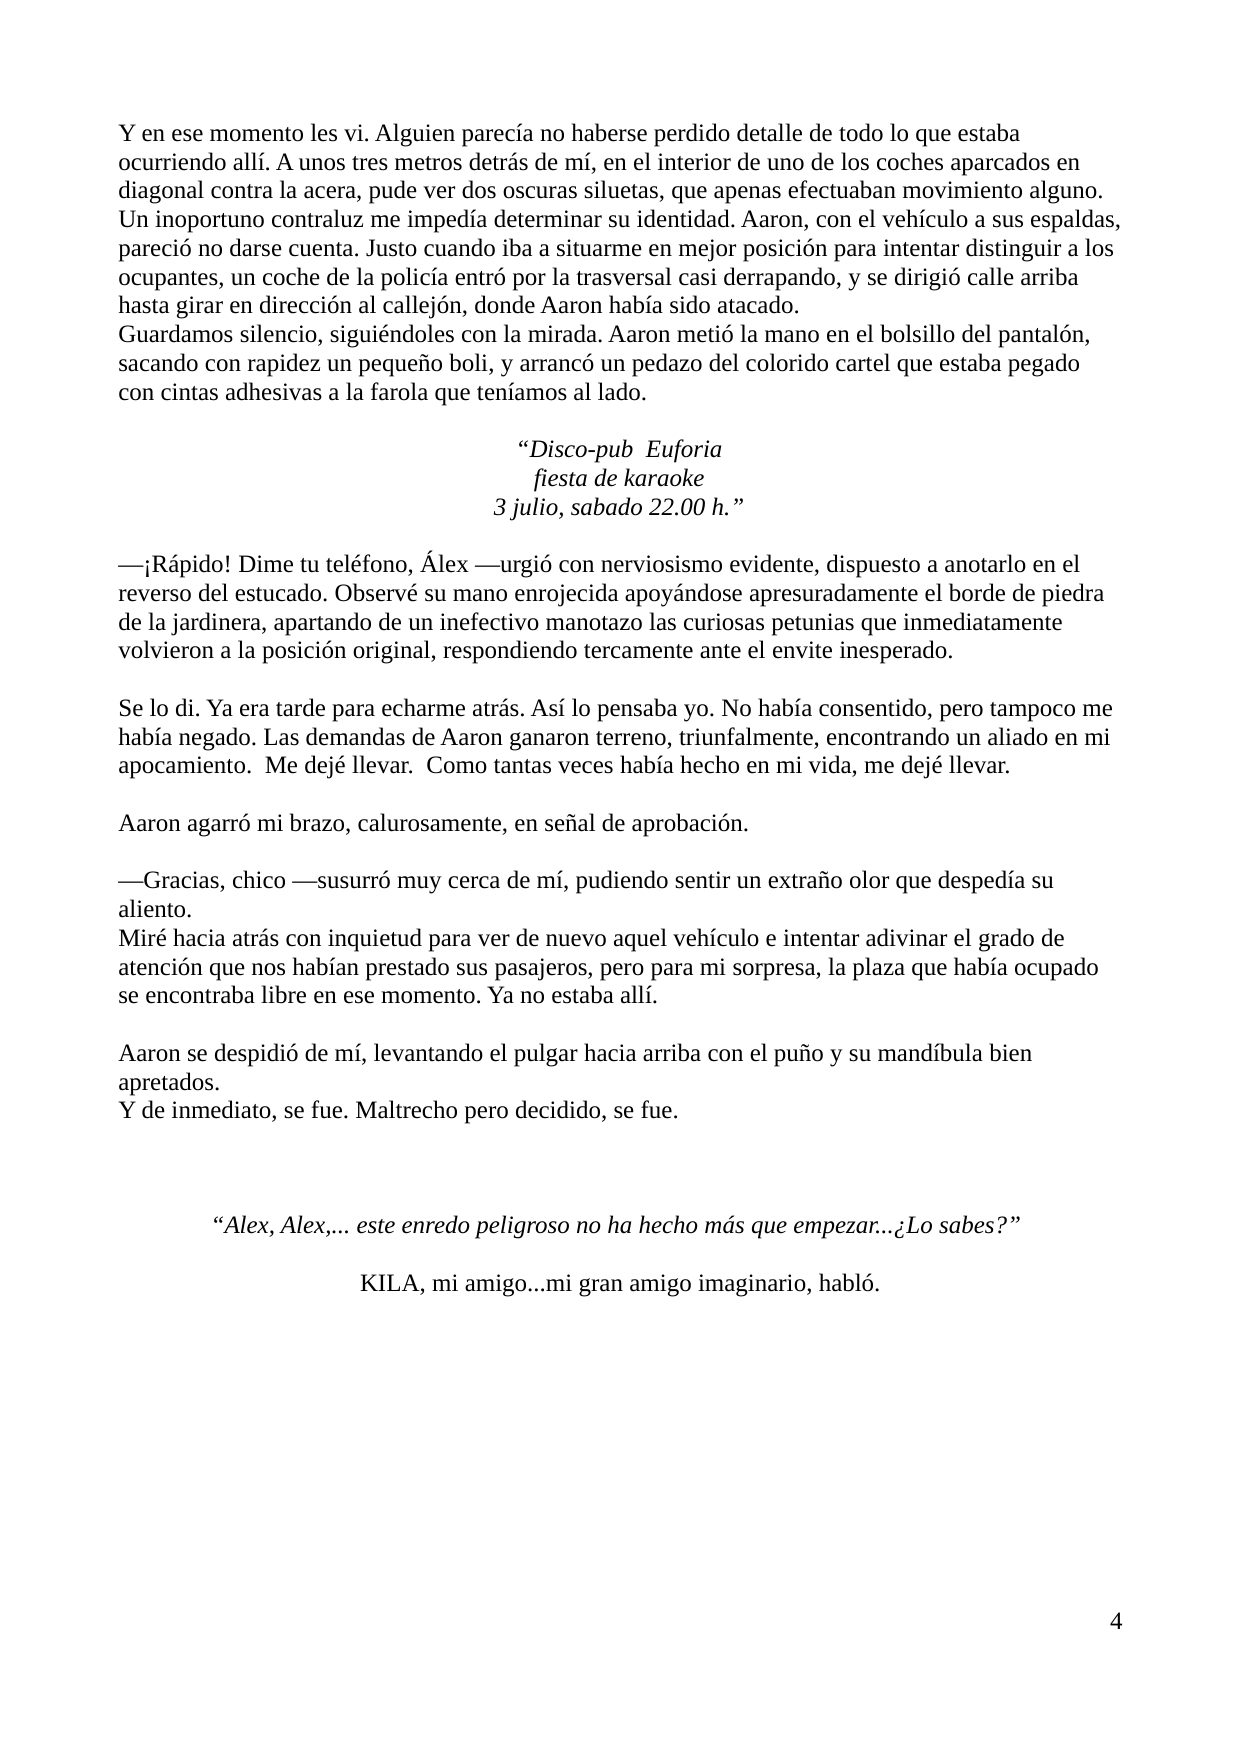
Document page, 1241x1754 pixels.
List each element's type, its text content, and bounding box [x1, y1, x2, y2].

text Guardamos silencio, siguiéndoles con la mirada. Aaron metió la mano en el bolsillo del pantalón, sacando con rapidez un pequeño boli, y arrancó un pedazo del colorido cartel que estaba pegado con cintas adhesivas a la farola que teníamos al lado. [118, 319, 1122, 406]
text Aaron se despidió de mí, levantando el pulgar hacia arriba con el puño y su mandíbula bien apretados. [118, 1038, 1122, 1096]
text —¡Rápido! Dime tu teléfono, Álex —urgió con nerviosismo evidente, dispuesto a anotarlo en el reverso del estucado. Observé su mano enrojecida apoyándose apresuradamente el borde de piedra de la jardinera, apartando de un inefectivo manotazo las curiosas petunias que inmediatamente volvieron a la posición original, respondiendo tercamente ante el envite inesperado. [118, 549, 1122, 664]
text “Alex, Alex,... este enredo peligroso no ha hecho más que empezar...¿Lo sabes?” [118, 1211, 1122, 1239]
text Se lo di. Ya era tarde para echarme atrás. Así lo pensaba yo. No había consentido, pero tampoco me había negado. Las demandas de Aaron ganaron terreno, triunfalmente, encontrando un aliado en mi apocamiento. Me dejé llevar. Como tantas veces había hecho en mi vida, me dejé llevar. [118, 693, 1122, 779]
text Y de inmediato, se fue. Maltrecho pero decidido, se fue. [118, 1096, 1122, 1124]
text Y en ese momento les vi. Alguien parecía no haberse perdido detalle de todo lo que estaba ocurriendo allí. A unos tres metros detrás de mí, en el interior de uno de los coches aparcados en diagonal contra la acera, pude ver dos oscuras siluetas, que apenas efectuaban movimiento alguno. Un inoportuno contraluz me impedía determinar su identidad. Aaron, con el vehículo a sus espaldas, pareció no darse cuenta. Justo cuando iba a situarme en mejor posición para intentar distinguir a los ocupantes, un coche de la policía entró por la trasversal casi derrapando, y se dirigió calle arriba hasta girar en dirección al callejón, donde Aaron había sido atacado. [118, 118, 1122, 319]
text Aaron agarró mi brazo, calurosamente, en señal de aprobación. [118, 808, 1122, 837]
text —Gracias, chico —susurró muy cerca de mí, pudiendo sentir un extraño olor que despedía su aliento. [118, 866, 1122, 923]
text fiesta de karaoke [118, 463, 1122, 492]
text 3 julio, sabado 22.00 h.” [118, 492, 1122, 521]
text KILA, mi amigo...mi gran amigo imaginario, habló. [118, 1268, 1122, 1297]
text Miré hacia atrás con inquietud para ver de nuevo aquel vehículo e intentar adivinar el grado de atención que nos habían prestado sus pasajeros, pero para mi sorpresa, la plaza que había ocupado se encontraba libre en ese momento. Ya no estaba allí. [118, 923, 1122, 1009]
text “Disco-pub Euforia [118, 434, 1122, 463]
